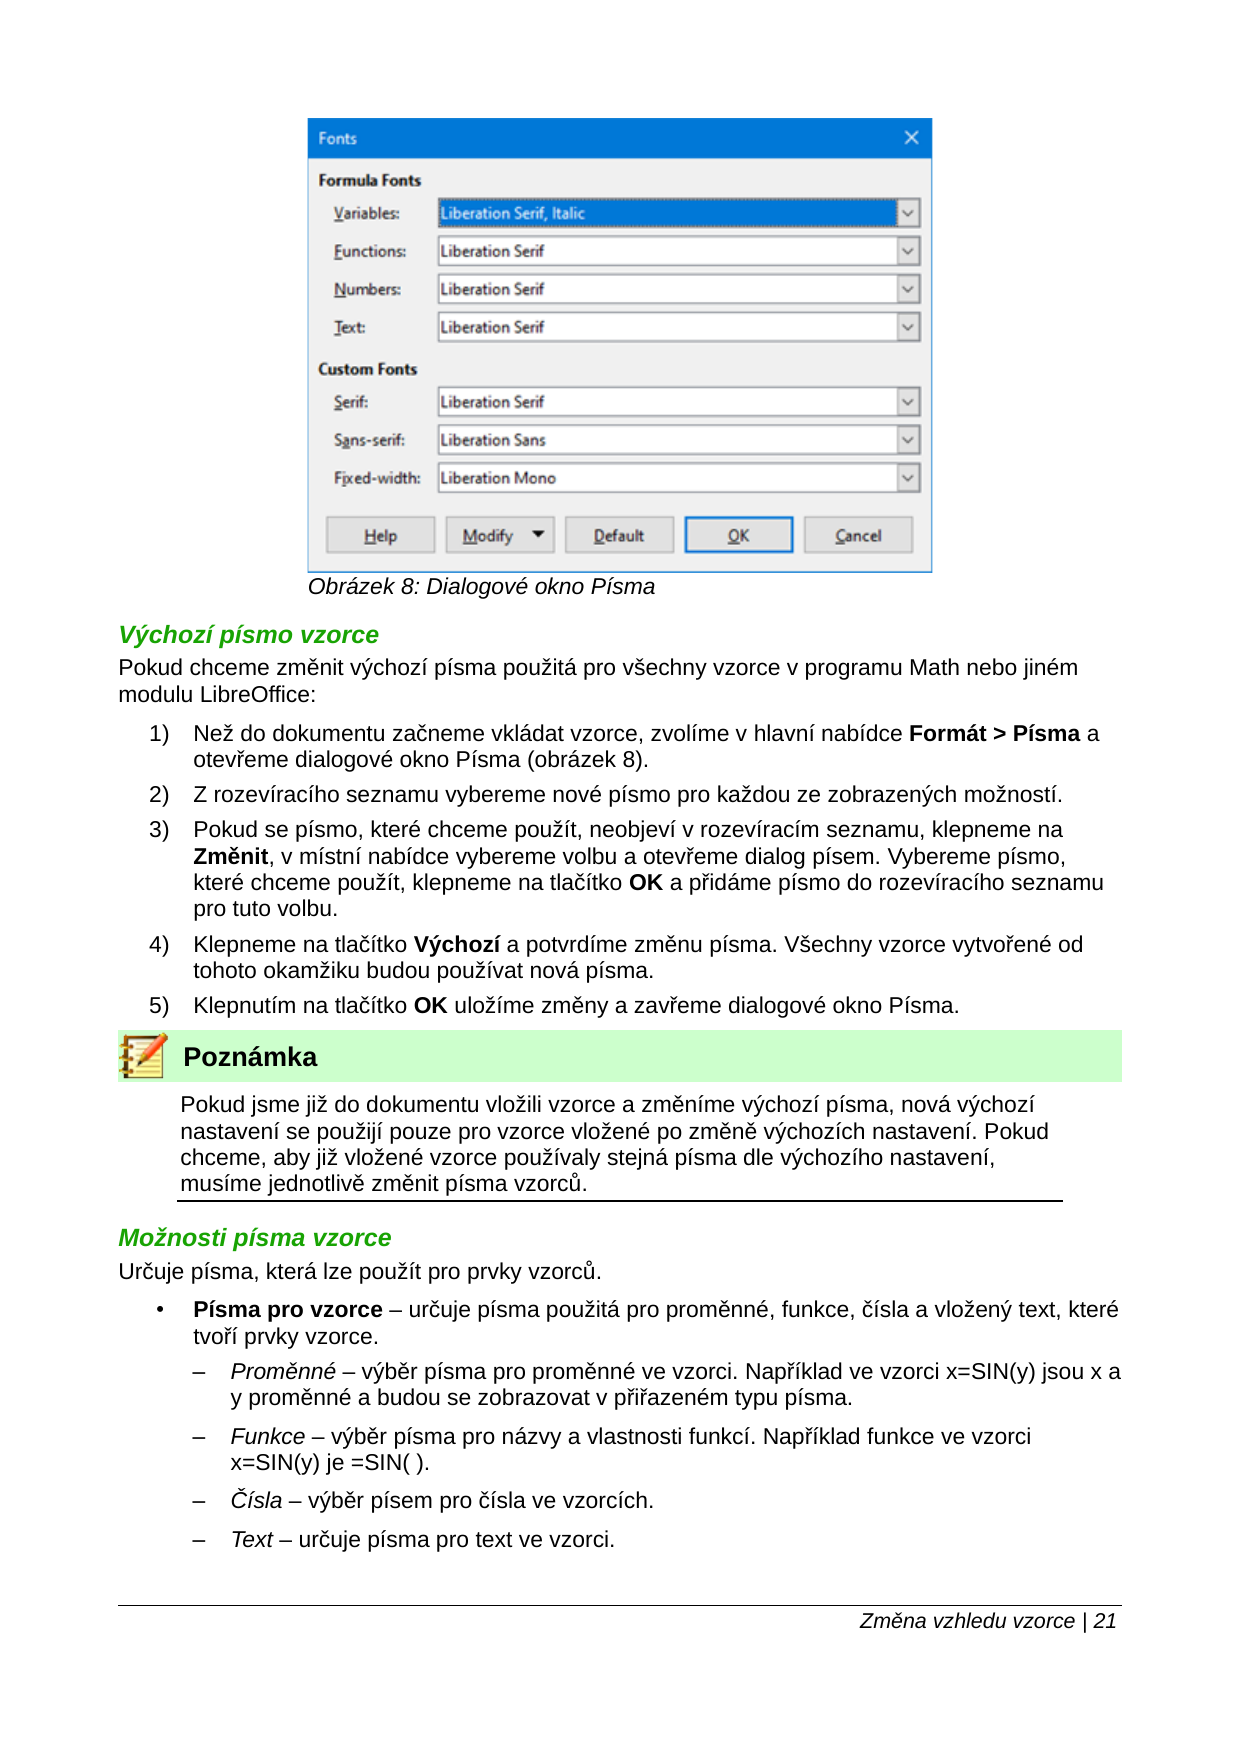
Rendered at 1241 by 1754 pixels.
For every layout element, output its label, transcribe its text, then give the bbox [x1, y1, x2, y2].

text Pokud chceme změnit výchozí písma použitá pro všechny vzorce v programu Math nebo jiném modulu LibreOffice: [118, 654, 1122, 707]
list Než do dokumentu začneme vkládat vzorce, zvolíme v hlavní nabídce Formát > Písma a otevřeme dialogové okno Písma (obrázek 8). [169, 719, 1122, 772]
subtitle Výchozí písmo vzorce [118, 620, 1122, 648]
list Funkce – výběr písma pro názvy a vlastnosti funkcí. Například funkce ve vzorci x=SIN(y) je =SIN( ). [192, 1423, 1122, 1475]
list Text – určuje písma pro text ve vzorci. [192, 1526, 1122, 1552]
list Klepneme na tlačítko Výchozí a potvrdíme změnu písma. Všechny vzorce vytvořené od tohoto okamžiku budou používat nová písma. [169, 931, 1122, 983]
subtitle Možnosti písma vzorce [118, 1223, 1122, 1252]
list Pokud se písmo, které chceme použít, neobjeví v rozevíracím seznamu, klepneme na Změnit, v místní nabídce vybereme volbu a otevřeme dialog písem. Vybereme písmo, které chceme použít, klepneme na tlačítko OK a přidáme písmo do rozevíracího seznamu pro tuto volbu. [169, 816, 1122, 922]
text Obrázek 8: Dialogové okno Písma [308, 573, 933, 599]
list Z rozevíracího seznamu vybereme nové písmo pro každou ze zobrazených možností. [169, 781, 1122, 807]
text Určuje písma, která lze použít pro prvky vzorců. [118, 1258, 1122, 1284]
list Čísla – výběr písem pro čísla ve vzorcích. [192, 1487, 1122, 1514]
subtitle Poznámka [118, 1030, 1122, 1082]
list Písma pro vzorce – určuje písma použitá pro proměnné, funkce, čísla a vložený text, které tvoří prvky vzorce. [156, 1296, 1122, 1349]
list Klepnutím na tlačítko OK uložíme změny a zavřeme dialogové okno Písma. [169, 992, 1122, 1018]
list Proměnné – výběr písma pro proměnné ve vzorci. Například ve vzorci x=SIN(y) jsou x a y proměnné a budou se zobrazovat v přiřazeném typu písma. [192, 1358, 1122, 1411]
picture [307, 118, 933, 573]
text Pokud jsme již do dokumentu vložili vzorce a změníme výchozí písma, nová výchozí nastavení se použijí pouze pro vzorce vložené po změně výchozích nastavení. Pokud chceme, aby již vložené vzorce používaly stejná písma dle výchozího nastavení, musíme jednotlivě změnit písma vzorců. [177, 1088, 1063, 1200]
picture [119, 1031, 170, 1082]
